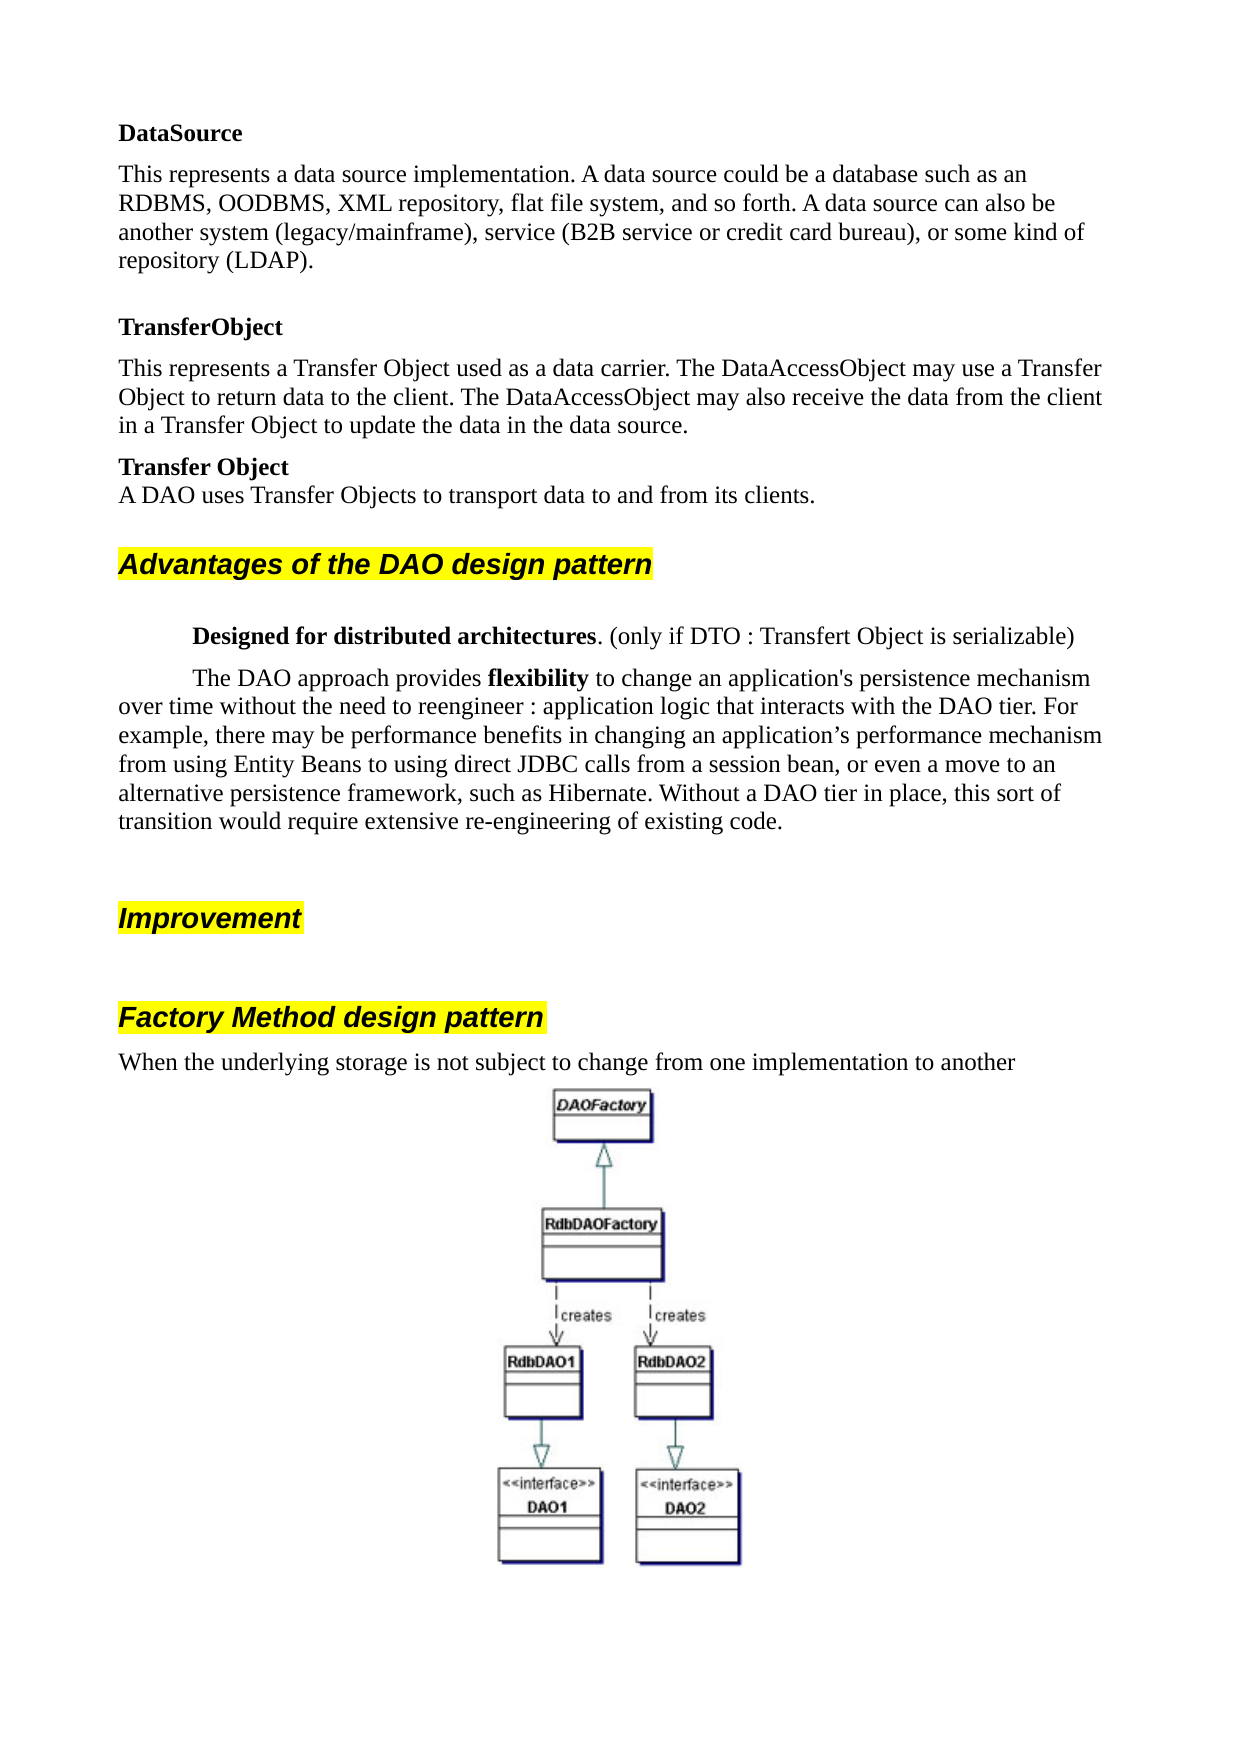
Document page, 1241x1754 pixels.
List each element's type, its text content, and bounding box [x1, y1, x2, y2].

subtitle Improvement [118, 901, 1122, 934]
subtitle Factory Method design pattern [118, 1001, 1122, 1034]
text This represents a data source implementation. A data source could be a database such as an RDBMS, OODBMS, XML repository, flat file system, and so forth. A data source can also be another system (legacy/mainframe), service (B2B service or credit card bureau), or some kind of repository (LDAP). [118, 159, 1122, 274]
text The DAO approach provides flexibility to change an application's persistence mechanism over time without the need to reengineer : application logic that interacts with the DAO tier. For example, there may be performance benefits in changing an application’s performance mechanism from using Entity Beans to using direct JDBC calls from a session bean, or even a move to an alternative persistence framework, such as Hibernate. Without a DAO tier in place, this sort of transition would require extensive re-engineering of existing code. [118, 663, 1122, 835]
text This represents a Transfer Object used as a data carrier. The DataAccessObject may use a Transfer Object to return data to the client. The DataAccessObject may also receive the data from the client in a Transfer Object to update the data in the data source. [118, 353, 1122, 439]
subtitle TransferObject [118, 312, 1122, 341]
text Designed for distributed architectures. (only if DTO : Transfert Object is serializable) [118, 621, 1122, 650]
picture [496, 1087, 744, 1568]
subtitle DataSource [118, 118, 1122, 147]
text Transfer Object A DAO uses Transfer Objects to transport data to and from its clients. [118, 452, 1122, 509]
subtitle Advantages of the DAO design pattern [118, 547, 1122, 580]
text When the underlying storage is not subject to change from one implementation to another [118, 1047, 1122, 1075]
